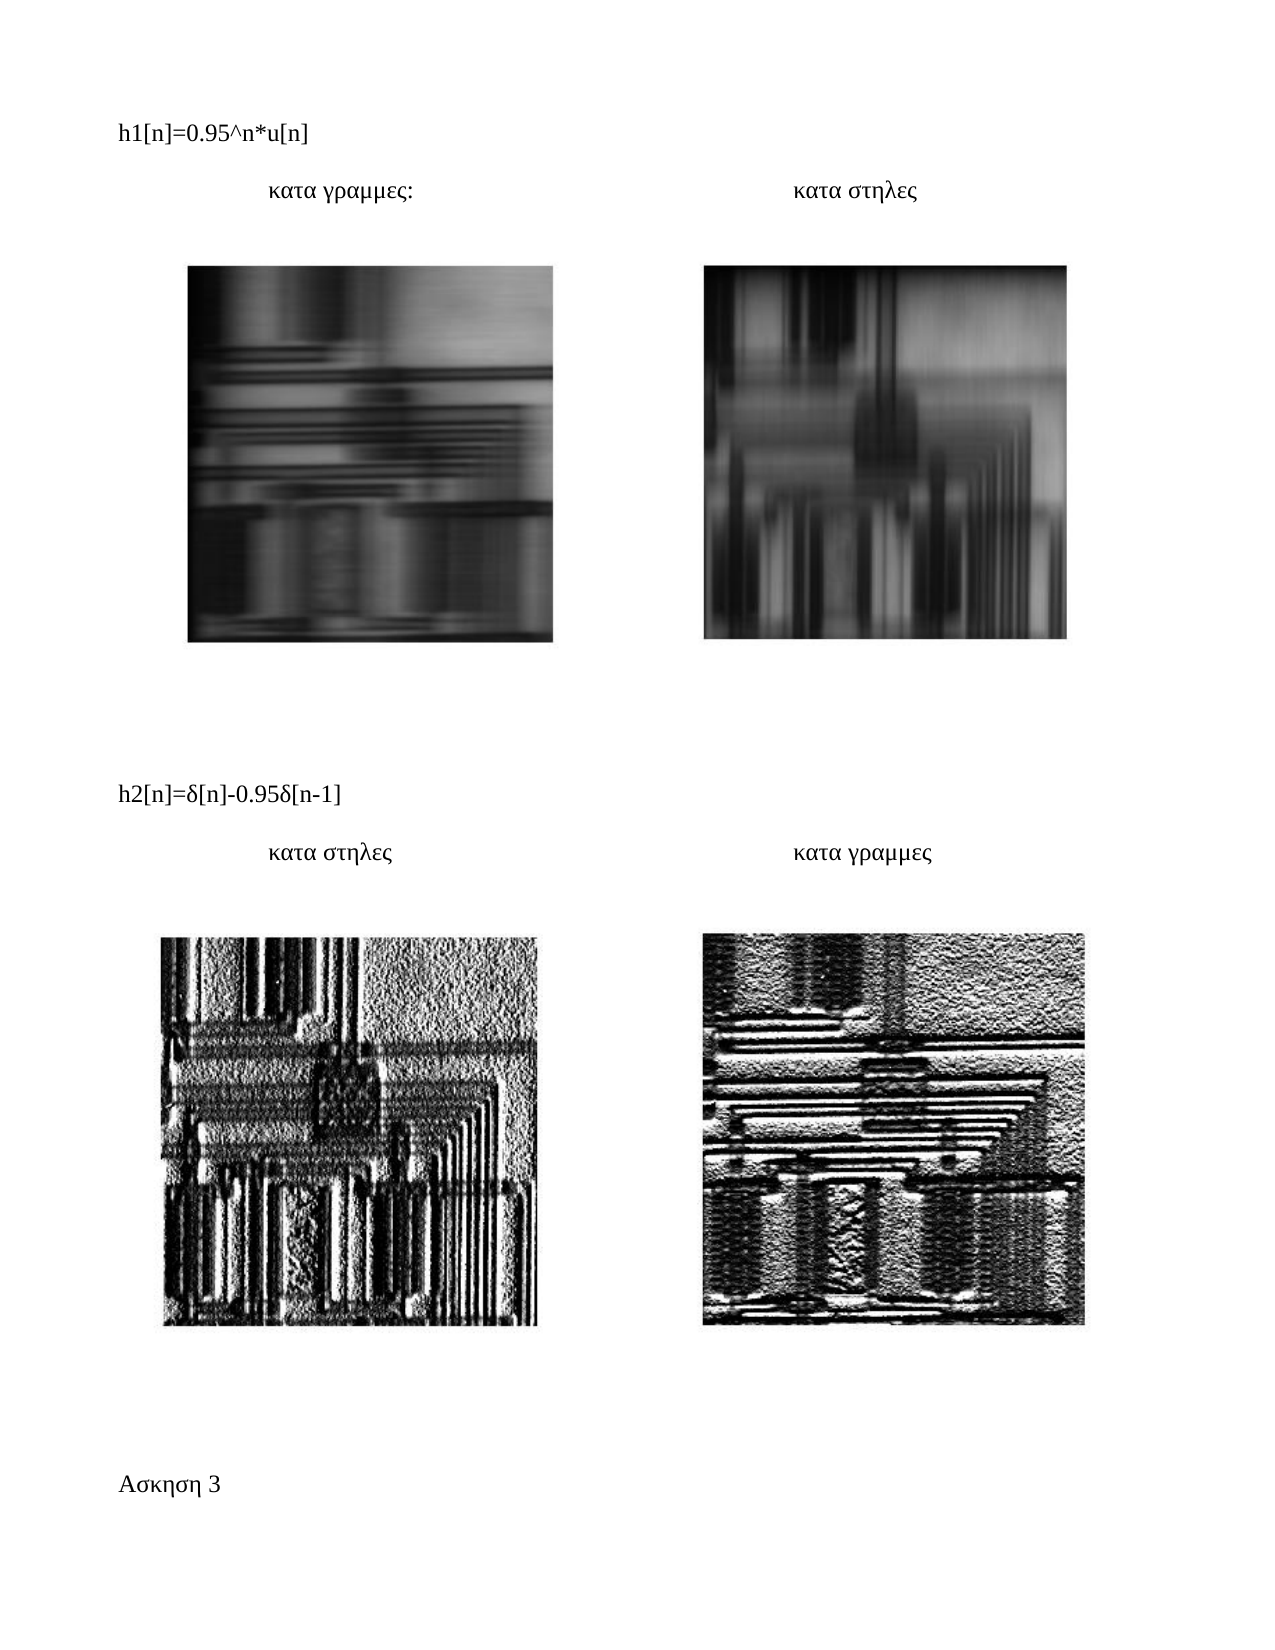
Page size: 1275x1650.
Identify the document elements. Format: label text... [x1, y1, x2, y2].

text h2[n]=δ[n]-0.95δ[n-1] [118, 779, 1157, 808]
picture [43, 883, 1203, 1404]
text κατα στηλες κατα γραμμες [118, 837, 1157, 866]
picture [75, 220, 1178, 718]
text h1[n]=0.95^n*u[n] [118, 118, 1157, 147]
text κατα γραμμες: κατα στηλες [118, 176, 1157, 204]
text Ασκηση 3 [118, 1469, 1157, 1498]
